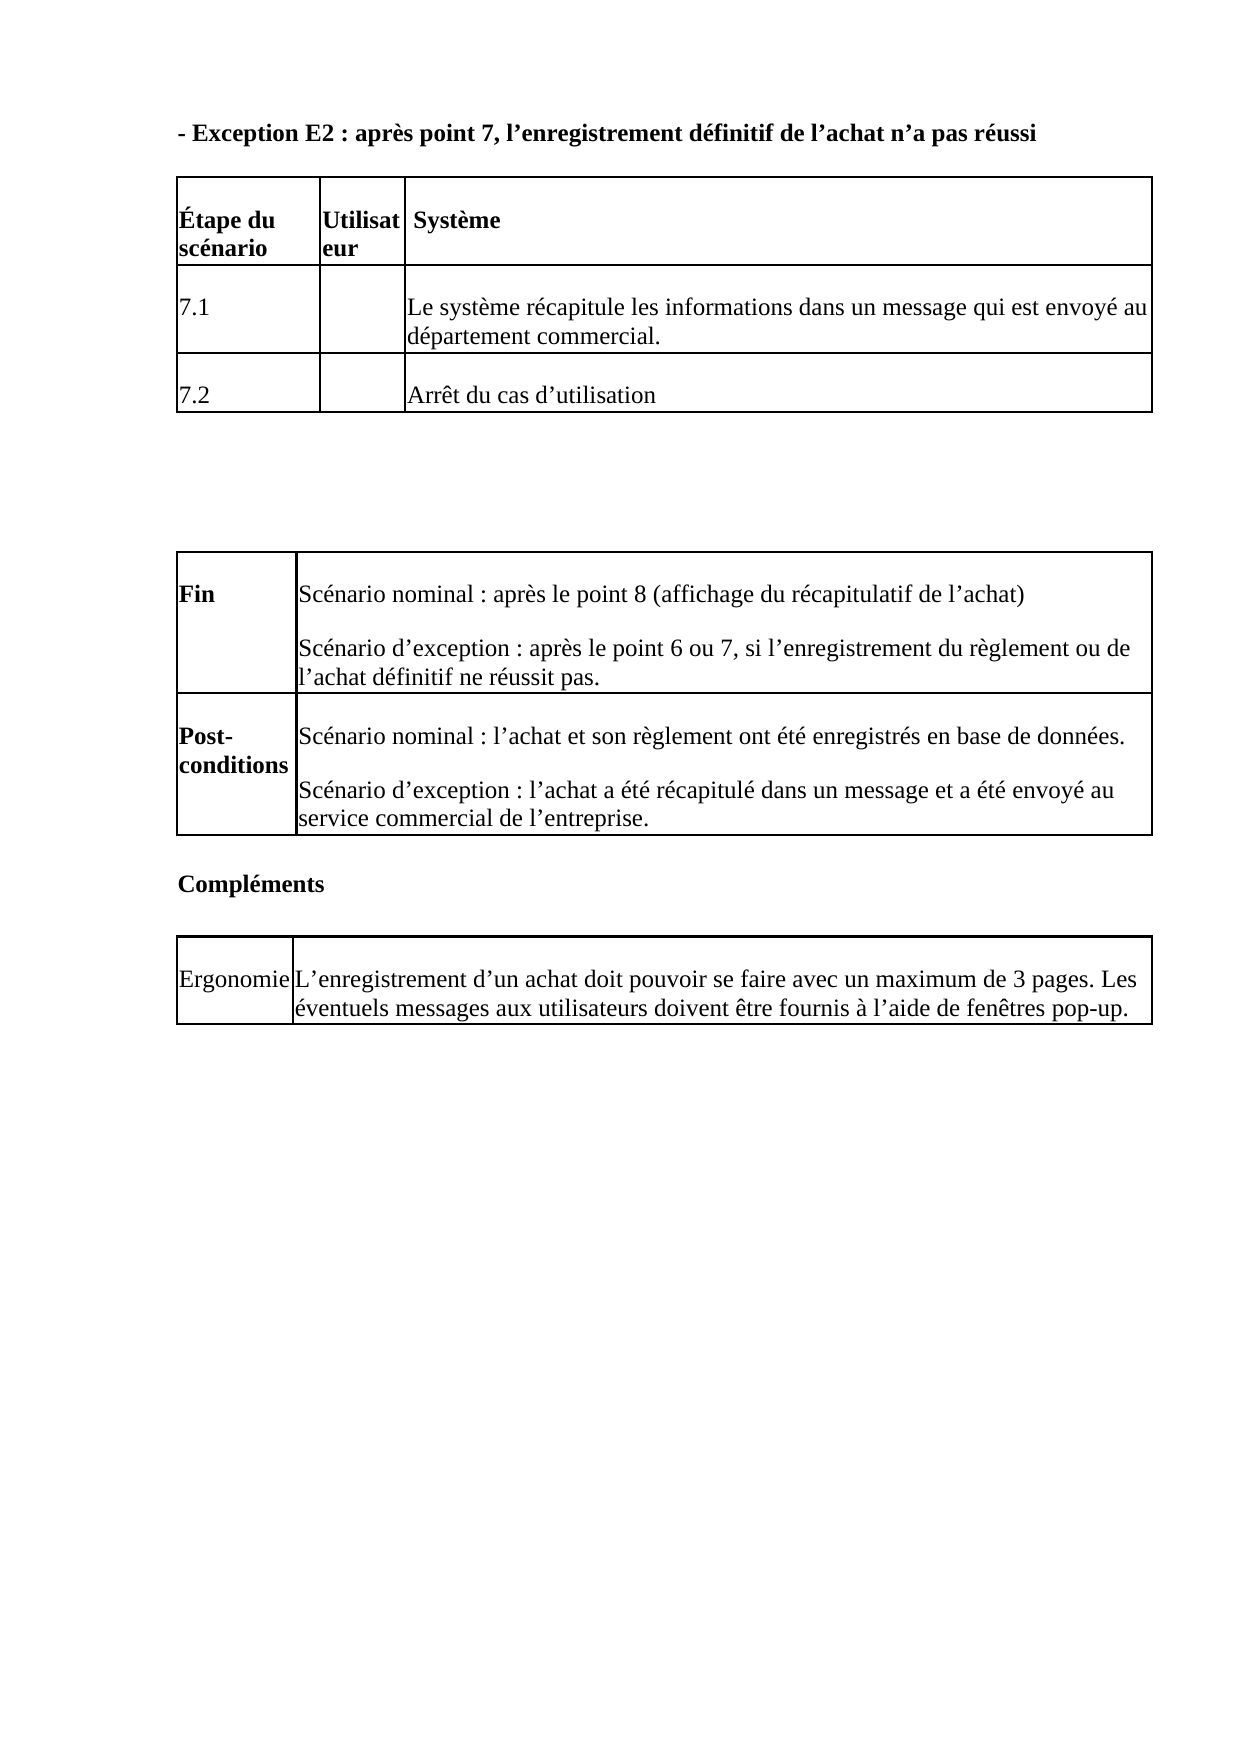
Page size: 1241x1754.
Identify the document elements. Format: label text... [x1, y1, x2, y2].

table_cell Le système récapitule les informations dans un message qui est envoyé au département commercial. [406, 266, 1151, 352]
text - Exception E2 : après point 7, l’enregistrement définitif de l’achat n’a pas réussi [177, 118, 1152, 147]
table_header Scénario nominal : après le point 8 (affichage du récapitulatif de l’achat) Scénario d’exception : après le point 6 ou 7, si l’enregistrement du règlement ou de l’achat définitif ne réussit pas. [298, 553, 1151, 692]
table_cell 7.1 [178, 266, 319, 352]
table_cell [321, 354, 404, 411]
table_header Fin [178, 587, 295, 692]
table_cell Arrêt du cas d’utilisation [406, 354, 1151, 411]
table_cell [321, 266, 404, 352]
table_header Étape du scénario [178, 178, 319, 212]
table_cell [178, 694, 295, 728]
table_header Ergonomie [178, 938, 292, 1023]
table_header Système [406, 178, 1151, 264]
table_cell 7.2 [178, 354, 319, 411]
table_header Utilisateur [321, 178, 404, 264]
subtitle Compléments [177, 869, 1152, 898]
table_cell Scénario nominal : l’achat et son règlement ont été enregistrés en base de données. Scénario d’exception : l’achat a été récapitulé dans un message et a été envoyé au service commercial de l’entreprise. [298, 694, 1151, 834]
table_cell Post-conditions [178, 729, 295, 834]
table_header [178, 553, 295, 586]
table_header L’enregistrement d’un achat doit pouvoir se faire avec un maximum de 3 pages. Les éventuels messages aux utilisateurs doivent être fournis à l’aide de fenêtres pop-up. [294, 938, 1151, 1023]
